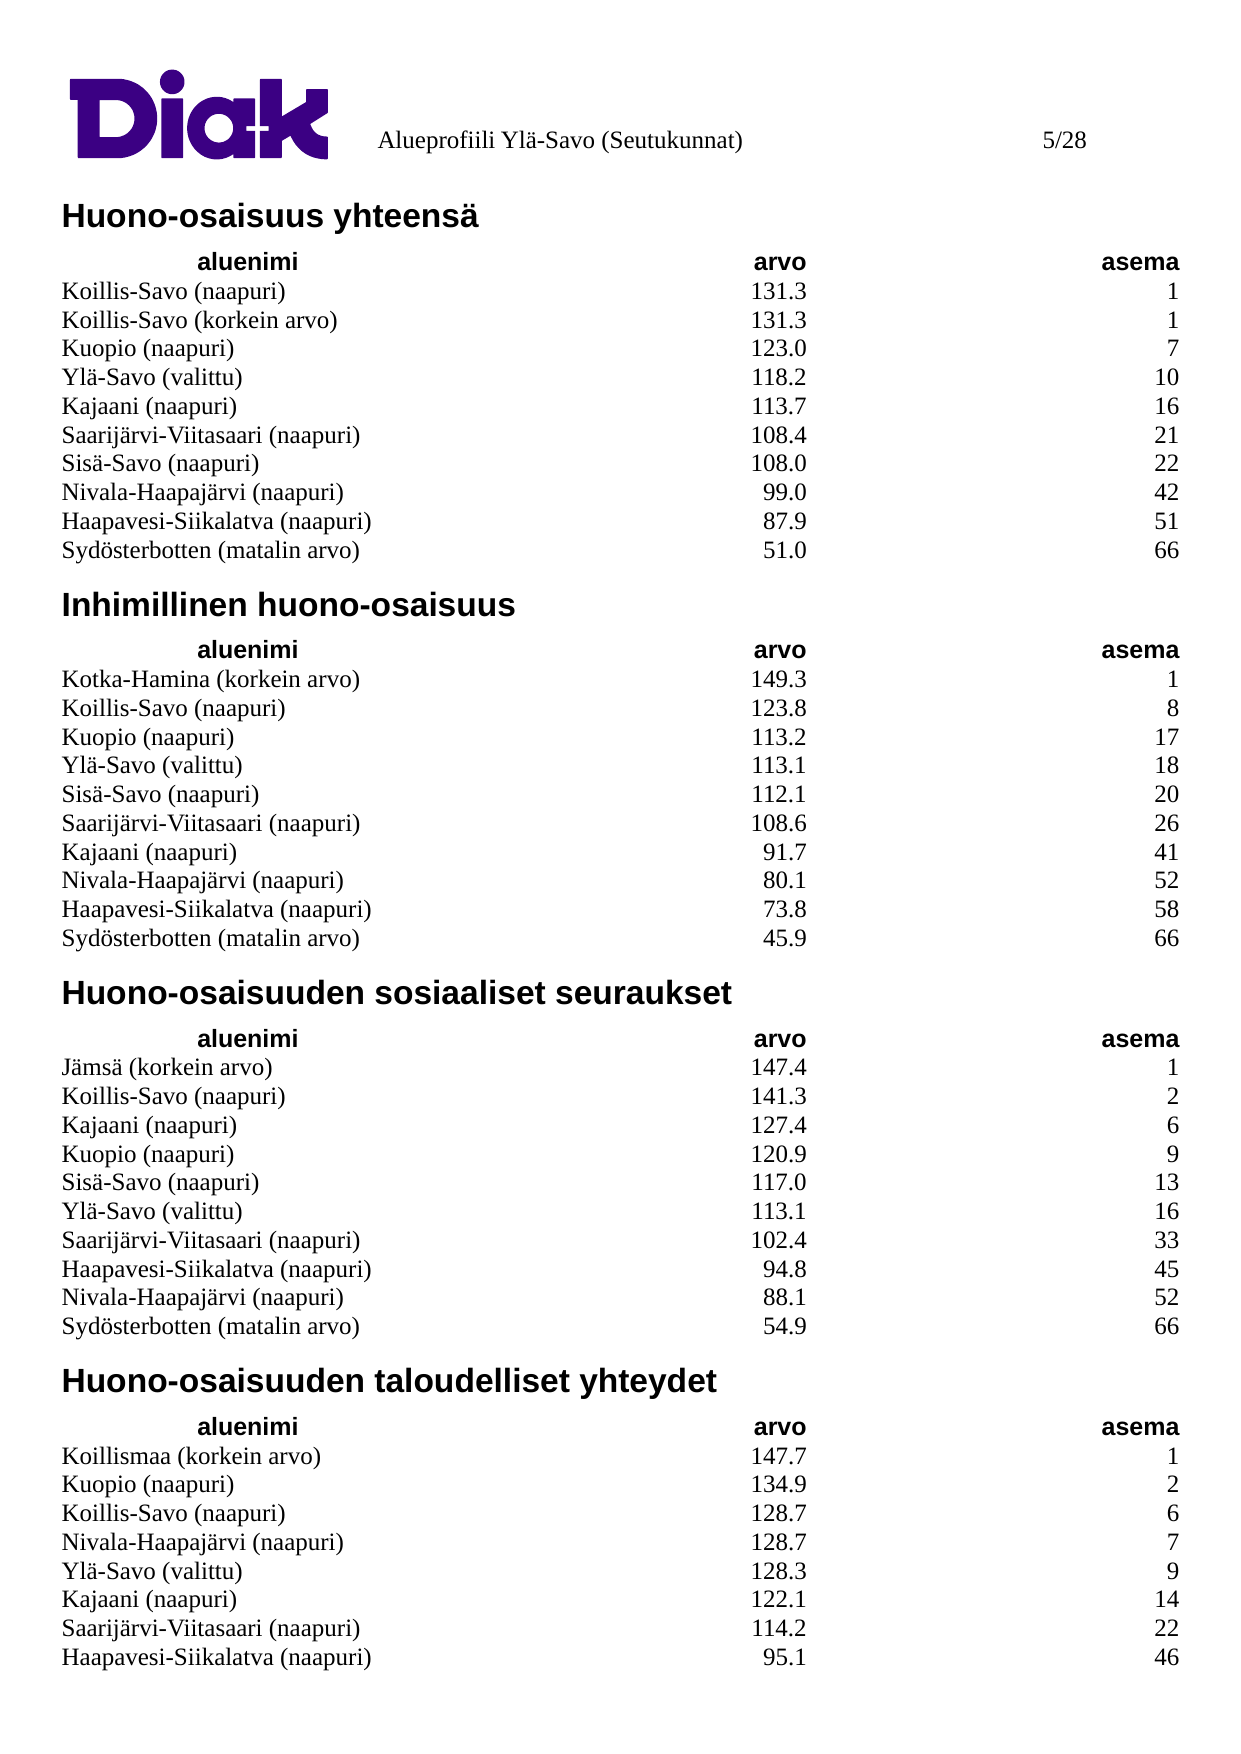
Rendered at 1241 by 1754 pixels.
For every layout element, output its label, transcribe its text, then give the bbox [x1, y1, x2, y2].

table_cell 99.0 [434, 477, 806, 506]
table_cell Koillis-Savo (naapuri) [61, 1081, 434, 1110]
table_cell Sydösterbotten (matalin arvo) [61, 923, 434, 952]
table_cell 147.7 [434, 1441, 806, 1469]
table_cell 21 [806, 420, 1179, 448]
table_cell Saarijärvi-Viitasaari (naapuri) [61, 1225, 434, 1254]
table_cell 18 [806, 751, 1179, 779]
table_header arvo [434, 636, 806, 664]
table_cell 66 [806, 535, 1179, 563]
table_cell 51 [806, 506, 1179, 535]
table_cell 94.8 [434, 1254, 806, 1282]
table_cell 73.8 [434, 894, 806, 923]
table_cell Kuopio (naapuri) [61, 1139, 434, 1167]
subtitle Huono-osaisuuden taloudelliset yhteydet [61, 1361, 1179, 1399]
table_cell 87.9 [434, 506, 806, 535]
table_cell 52 [806, 1283, 1179, 1311]
table_cell 46 [806, 1642, 1179, 1671]
table_cell 41 [806, 837, 1179, 866]
table_cell 127.4 [434, 1110, 806, 1139]
table_cell Koillis-Savo (naapuri) [61, 276, 434, 305]
table_cell 112.1 [434, 779, 806, 808]
table_cell 122.1 [434, 1585, 806, 1613]
table_cell 16 [806, 391, 1179, 420]
table_cell Haapavesi-Siikalatva (naapuri) [61, 1254, 434, 1282]
table_cell 22 [806, 449, 1179, 477]
table_cell Kuopio (naapuri) [61, 1470, 434, 1498]
table_cell 108.0 [434, 449, 806, 477]
table_cell 131.3 [434, 276, 806, 305]
table_cell 6 [806, 1110, 1179, 1139]
table_cell 7 [806, 334, 1179, 362]
table_cell 128.7 [434, 1527, 806, 1556]
table_cell Haapavesi-Siikalatva (naapuri) [61, 894, 434, 923]
table_cell 45 [806, 1254, 1179, 1282]
table_cell 2 [806, 1081, 1179, 1110]
table_cell Haapavesi-Siikalatva (naapuri) [61, 506, 434, 535]
table_cell 128.3 [434, 1556, 806, 1584]
table_cell Kajaani (naapuri) [61, 391, 434, 420]
table_header arvo [434, 1412, 806, 1441]
table_cell 66 [806, 923, 1179, 952]
table_cell Kuopio (naapuri) [61, 722, 434, 751]
table_cell 7 [806, 1527, 1179, 1556]
table_header arvo [434, 1024, 806, 1052]
table_cell 91.7 [434, 837, 806, 866]
table_header asema [806, 1412, 1179, 1441]
subtitle Inhimillinen huono-osaisuus [61, 584, 1179, 623]
table_cell Kajaani (naapuri) [61, 837, 434, 866]
table_header aluenimi [61, 247, 434, 276]
table_cell 9 [806, 1139, 1179, 1167]
table_cell Ylä-Savo (valittu) [61, 1556, 434, 1584]
table_cell 102.4 [434, 1225, 806, 1254]
table_cell 149.3 [434, 664, 806, 693]
table_cell 9 [806, 1556, 1179, 1584]
table_cell 80.1 [434, 866, 806, 894]
table_cell 108.4 [434, 420, 806, 448]
table_cell 6 [806, 1498, 1179, 1527]
table_cell 117.0 [434, 1168, 806, 1196]
table_cell Kuopio (naapuri) [61, 334, 434, 362]
table_cell 147.4 [434, 1053, 806, 1081]
table_cell 13 [806, 1168, 1179, 1196]
table_cell 113.7 [434, 391, 806, 420]
table_cell 10 [806, 362, 1179, 391]
table_cell Kotka-Hamina (korkein arvo) [61, 664, 434, 693]
table_cell Ylä-Savo (valittu) [61, 362, 434, 391]
table_cell 22 [806, 1613, 1179, 1642]
table_cell 42 [806, 477, 1179, 506]
table_header asema [806, 1024, 1179, 1052]
table_cell 2 [806, 1470, 1179, 1498]
table_cell 14 [806, 1585, 1179, 1613]
table_cell 54.9 [434, 1311, 806, 1340]
table_cell Sisä-Savo (naapuri) [61, 1168, 434, 1196]
table_cell Saarijärvi-Viitasaari (naapuri) [61, 420, 434, 448]
table_cell 17 [806, 722, 1179, 751]
table_cell Kajaani (naapuri) [61, 1110, 434, 1139]
table_cell Nivala-Haapajärvi (naapuri) [61, 477, 434, 506]
table_cell 1 [806, 1441, 1179, 1469]
table_cell 52 [806, 866, 1179, 894]
table_cell 1 [806, 276, 1179, 305]
table_cell 16 [806, 1196, 1179, 1225]
table_cell Koillis-Savo (korkein arvo) [61, 305, 434, 333]
table_cell 26 [806, 808, 1179, 837]
table_cell Ylä-Savo (valittu) [61, 1196, 434, 1225]
table_cell Koillis-Savo (naapuri) [61, 693, 434, 722]
table_cell 128.7 [434, 1498, 806, 1527]
table_cell 20 [806, 779, 1179, 808]
table_cell 95.1 [434, 1642, 806, 1671]
table_cell Sydösterbotten (matalin arvo) [61, 1311, 434, 1340]
table_cell 131.3 [434, 305, 806, 333]
table_cell 33 [806, 1225, 1179, 1254]
table_cell Saarijärvi-Viitasaari (naapuri) [61, 1613, 434, 1642]
table_cell 88.1 [434, 1283, 806, 1311]
table_cell Sisä-Savo (naapuri) [61, 449, 434, 477]
table_cell Haapavesi-Siikalatva (naapuri) [61, 1642, 434, 1671]
table_cell 45.9 [434, 923, 806, 952]
subtitle Huono-osaisuuden sosiaaliset seuraukset [61, 973, 1179, 1011]
table_cell 1 [806, 305, 1179, 333]
table_cell 51.0 [434, 535, 806, 563]
table_cell 113.2 [434, 722, 806, 751]
table_cell 1 [806, 1053, 1179, 1081]
table_cell 113.1 [434, 1196, 806, 1225]
table_cell Sydösterbotten (matalin arvo) [61, 535, 434, 563]
table_cell Jämsä (korkein arvo) [61, 1053, 434, 1081]
table_cell Nivala-Haapajärvi (naapuri) [61, 866, 434, 894]
table_header arvo [434, 247, 806, 276]
table_cell 1 [806, 664, 1179, 693]
table_header asema [806, 247, 1179, 276]
table_cell 120.9 [434, 1139, 806, 1167]
table_cell Saarijärvi-Viitasaari (naapuri) [61, 808, 434, 837]
table_cell 141.3 [434, 1081, 806, 1110]
table_cell Nivala-Haapajärvi (naapuri) [61, 1283, 434, 1311]
table_cell 118.2 [434, 362, 806, 391]
table_cell 123.0 [434, 334, 806, 362]
table_cell 113.1 [434, 751, 806, 779]
table_header aluenimi [61, 636, 434, 664]
table_header aluenimi [61, 1412, 434, 1441]
table_cell 8 [806, 693, 1179, 722]
table_cell Kajaani (naapuri) [61, 1585, 434, 1613]
table_cell 108.6 [434, 808, 806, 837]
table_cell Koillismaa (korkein arvo) [61, 1441, 434, 1469]
table_header asema [806, 636, 1179, 664]
table_cell Nivala-Haapajärvi (naapuri) [61, 1527, 434, 1556]
table_cell 58 [806, 894, 1179, 923]
table_cell Koillis-Savo (naapuri) [61, 1498, 434, 1527]
table_cell 114.2 [434, 1613, 806, 1642]
subtitle Huono-osaisuus yhteensä [61, 196, 1179, 235]
table_cell 123.8 [434, 693, 806, 722]
table_cell Sisä-Savo (naapuri) [61, 779, 434, 808]
table_cell 134.9 [434, 1470, 806, 1498]
table_cell 66 [806, 1311, 1179, 1340]
table_cell Ylä-Savo (valittu) [61, 751, 434, 779]
table_header aluenimi [61, 1024, 434, 1052]
